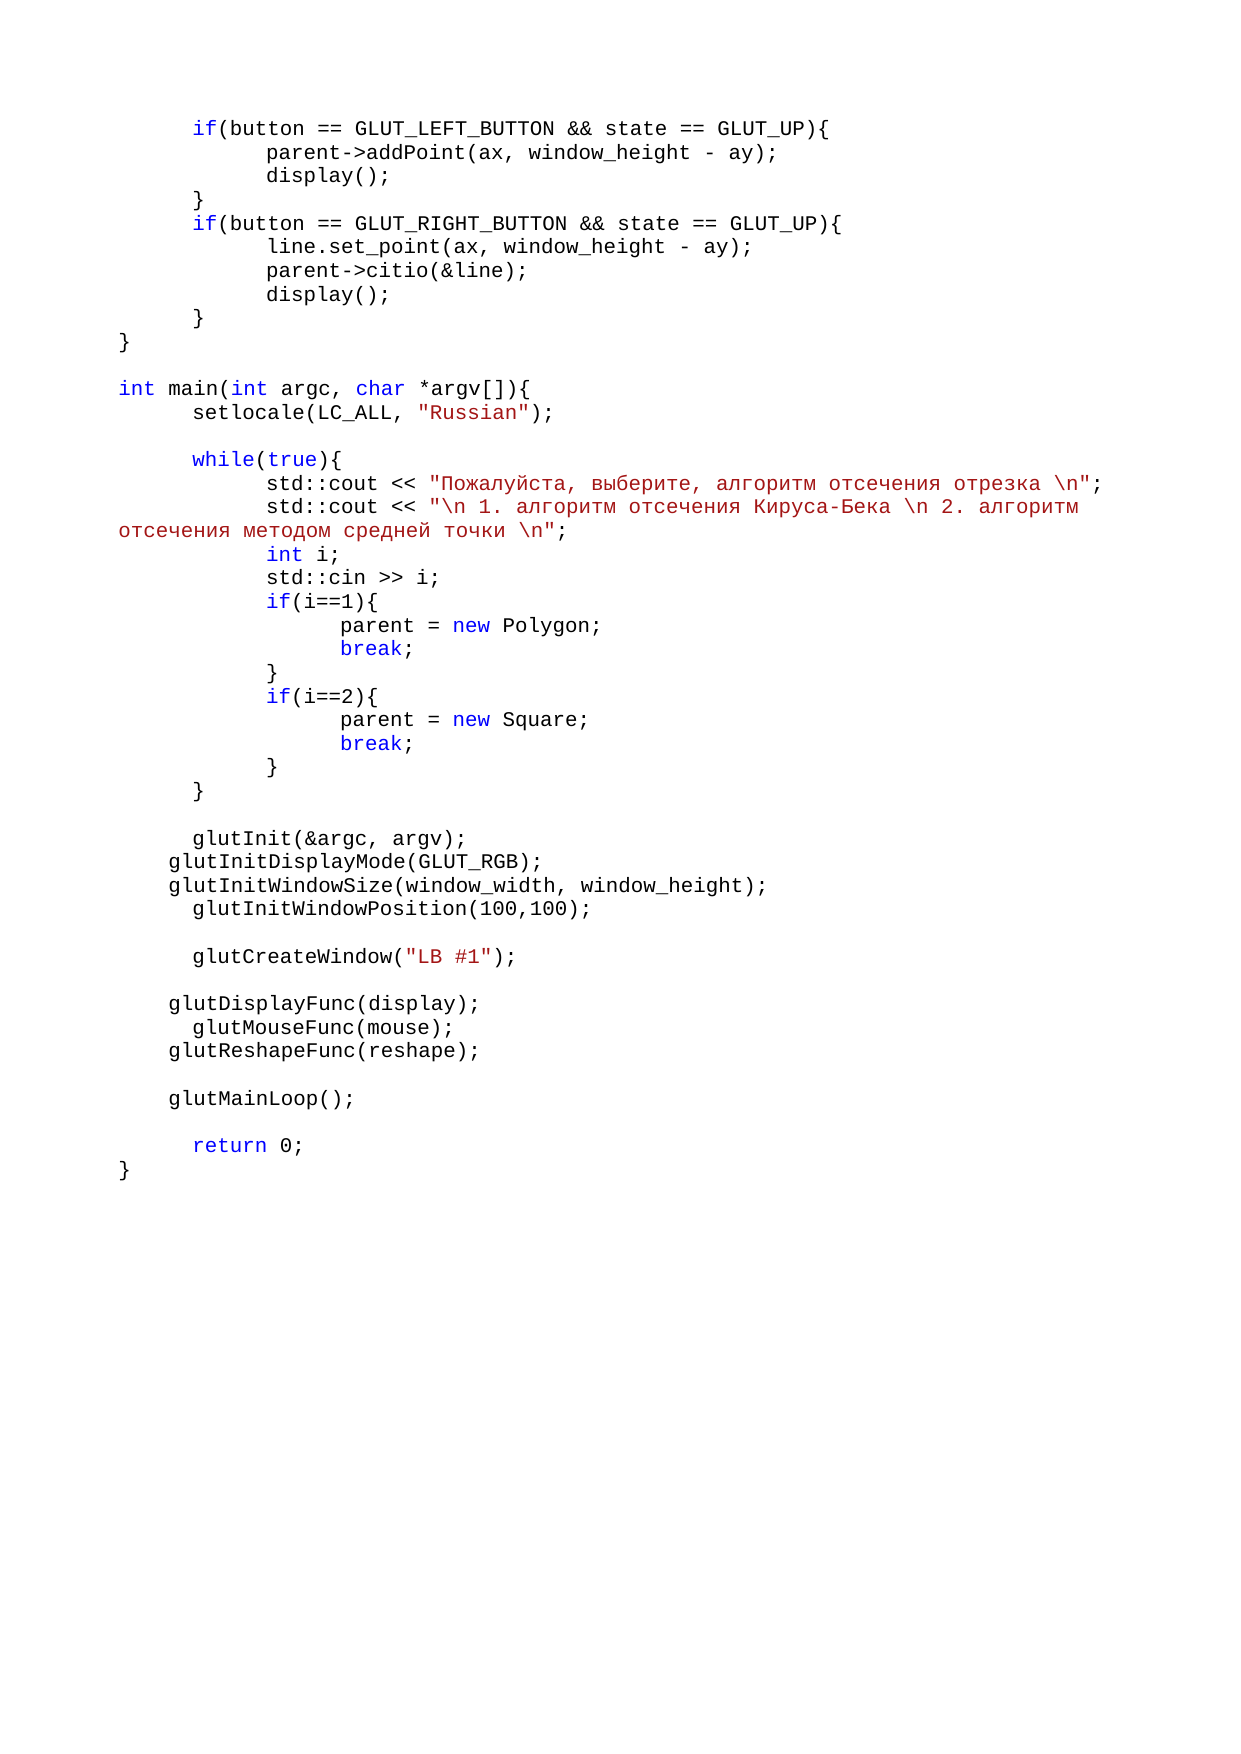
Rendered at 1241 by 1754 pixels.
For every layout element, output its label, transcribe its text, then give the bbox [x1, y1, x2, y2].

text } [118, 331, 1122, 354]
text } [118, 662, 1122, 686]
text glutMouseFunc(mouse); [118, 1017, 1122, 1040]
text std::cout << "Пожалуйста, выберите, алгоритм отсечения отрезка \n"; [118, 473, 1122, 496]
text glutCreateWindow("LB #1"); [118, 946, 1122, 969]
text glutMainLoop(); [118, 1088, 1122, 1111]
text } [118, 780, 1122, 804]
text display(); [118, 165, 1122, 189]
text display(); [118, 284, 1122, 307]
text int main(int argc, char *argv[]){ [118, 378, 1122, 402]
text glutReshapeFunc(reshape); [118, 1040, 1122, 1064]
text glutInitDisplayMode(GLUT_RGB); [118, 851, 1122, 875]
text break; [118, 733, 1122, 757]
text if(i==2){ [118, 686, 1122, 709]
text glutDisplayFunc(display); [118, 993, 1122, 1017]
text glutInitWindowPosition(100,100); [118, 898, 1122, 922]
text break; [118, 638, 1122, 662]
text if(button == GLUT_LEFT_BUTTON && state == GLUT_UP){ [118, 118, 1122, 142]
text parent->citio(&line); [118, 260, 1122, 284]
text } [118, 307, 1122, 331]
text return 0; [118, 1135, 1122, 1158]
text glutInit(&argc, argv); [118, 827, 1122, 851]
text int i; [118, 544, 1122, 567]
text std::cout << "\n 1. алгоритм отсечения Кируса-Бека \n 2. алгоритм отсечения методом средней точки \n"; [118, 496, 1122, 544]
text } [118, 189, 1122, 213]
text glutInitWindowSize(window_width, window_height); [118, 875, 1122, 898]
text parent = new Square; [118, 709, 1122, 733]
text parent = new Polygon; [118, 615, 1122, 638]
text setlocale(LC_ALL, "Russian"); [118, 402, 1122, 426]
text parent->addPoint(ax, window_height - ay); [118, 142, 1122, 165]
text if(i==1){ [118, 591, 1122, 615]
text std::cin >> i; [118, 567, 1122, 591]
text line.set_point(ax, window_height - ay); [118, 236, 1122, 260]
text if(button == GLUT_RIGHT_BUTTON && state == GLUT_UP){ [118, 213, 1122, 236]
text while(true){ [118, 449, 1122, 473]
text } [118, 757, 1122, 780]
text } [118, 1158, 1122, 1182]
